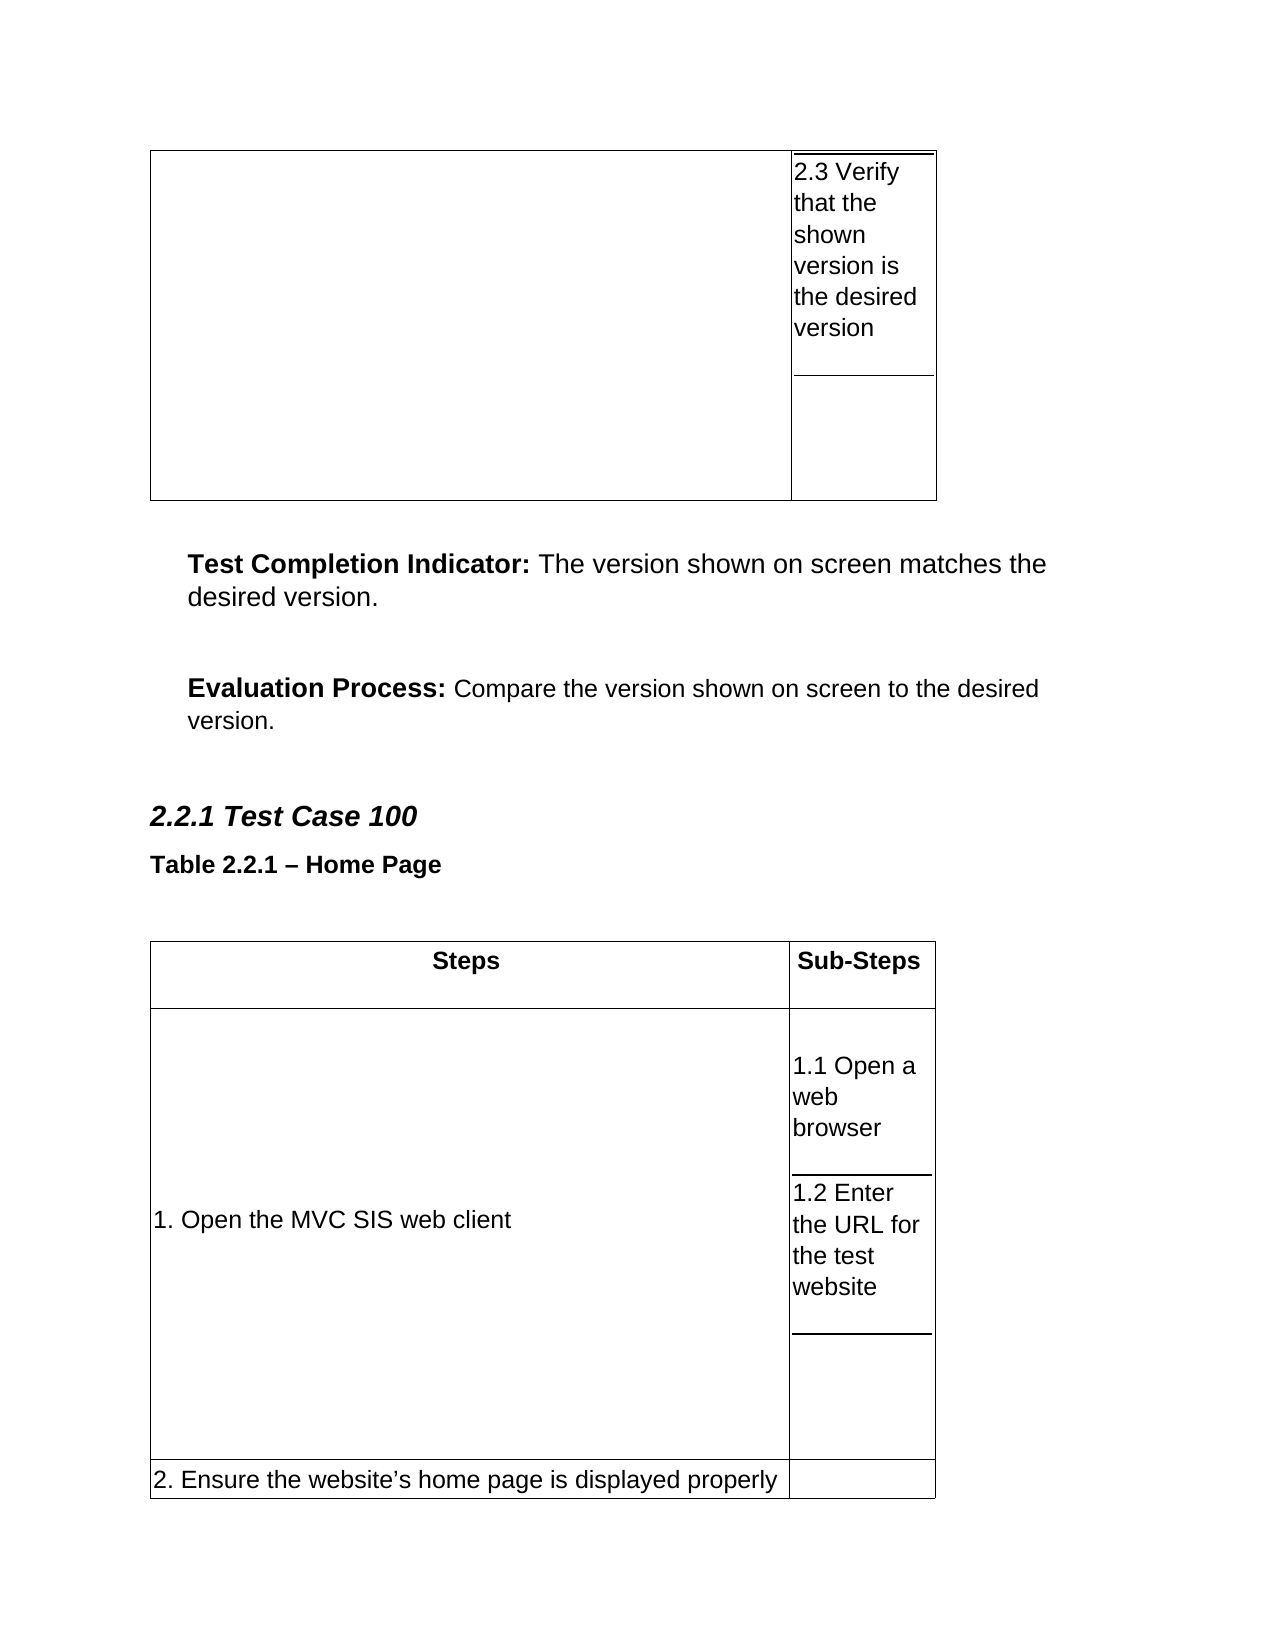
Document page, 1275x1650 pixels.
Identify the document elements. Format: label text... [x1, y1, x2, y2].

table_header 1.1 Open a web browser [792, 1048, 932, 1174]
table_cell [792, 151, 936, 500]
table_cell [151, 151, 791, 500]
table_header Steps [151, 942, 789, 1007]
table_cell [792, 1335, 932, 1396]
table_cell 1. Open the MVC SIS web client [151, 1009, 789, 1459]
table_cell [794, 376, 933, 437]
text 2.2.1 Test Case 100 [150, 798, 1125, 833]
text Test Completion Indicator: The version shown on screen matches the desired version. [187, 546, 1125, 612]
text Evaluation Process: Compare the version shown on screen to the desired version. [187, 672, 1125, 735]
table_cell 2. Ensure the website’s home page is displayed properly [151, 1460, 789, 1498]
table_cell 2.3 Verify that the shown version is the desired version [794, 155, 933, 374]
table_cell [790, 1460, 935, 1498]
table_cell 1.2 Enter the URL for the test website [792, 1176, 932, 1333]
text Table 2.2.1 – Home Page [150, 847, 1125, 879]
table_cell [790, 1009, 935, 1459]
table_header Sub-Steps [790, 942, 935, 1007]
